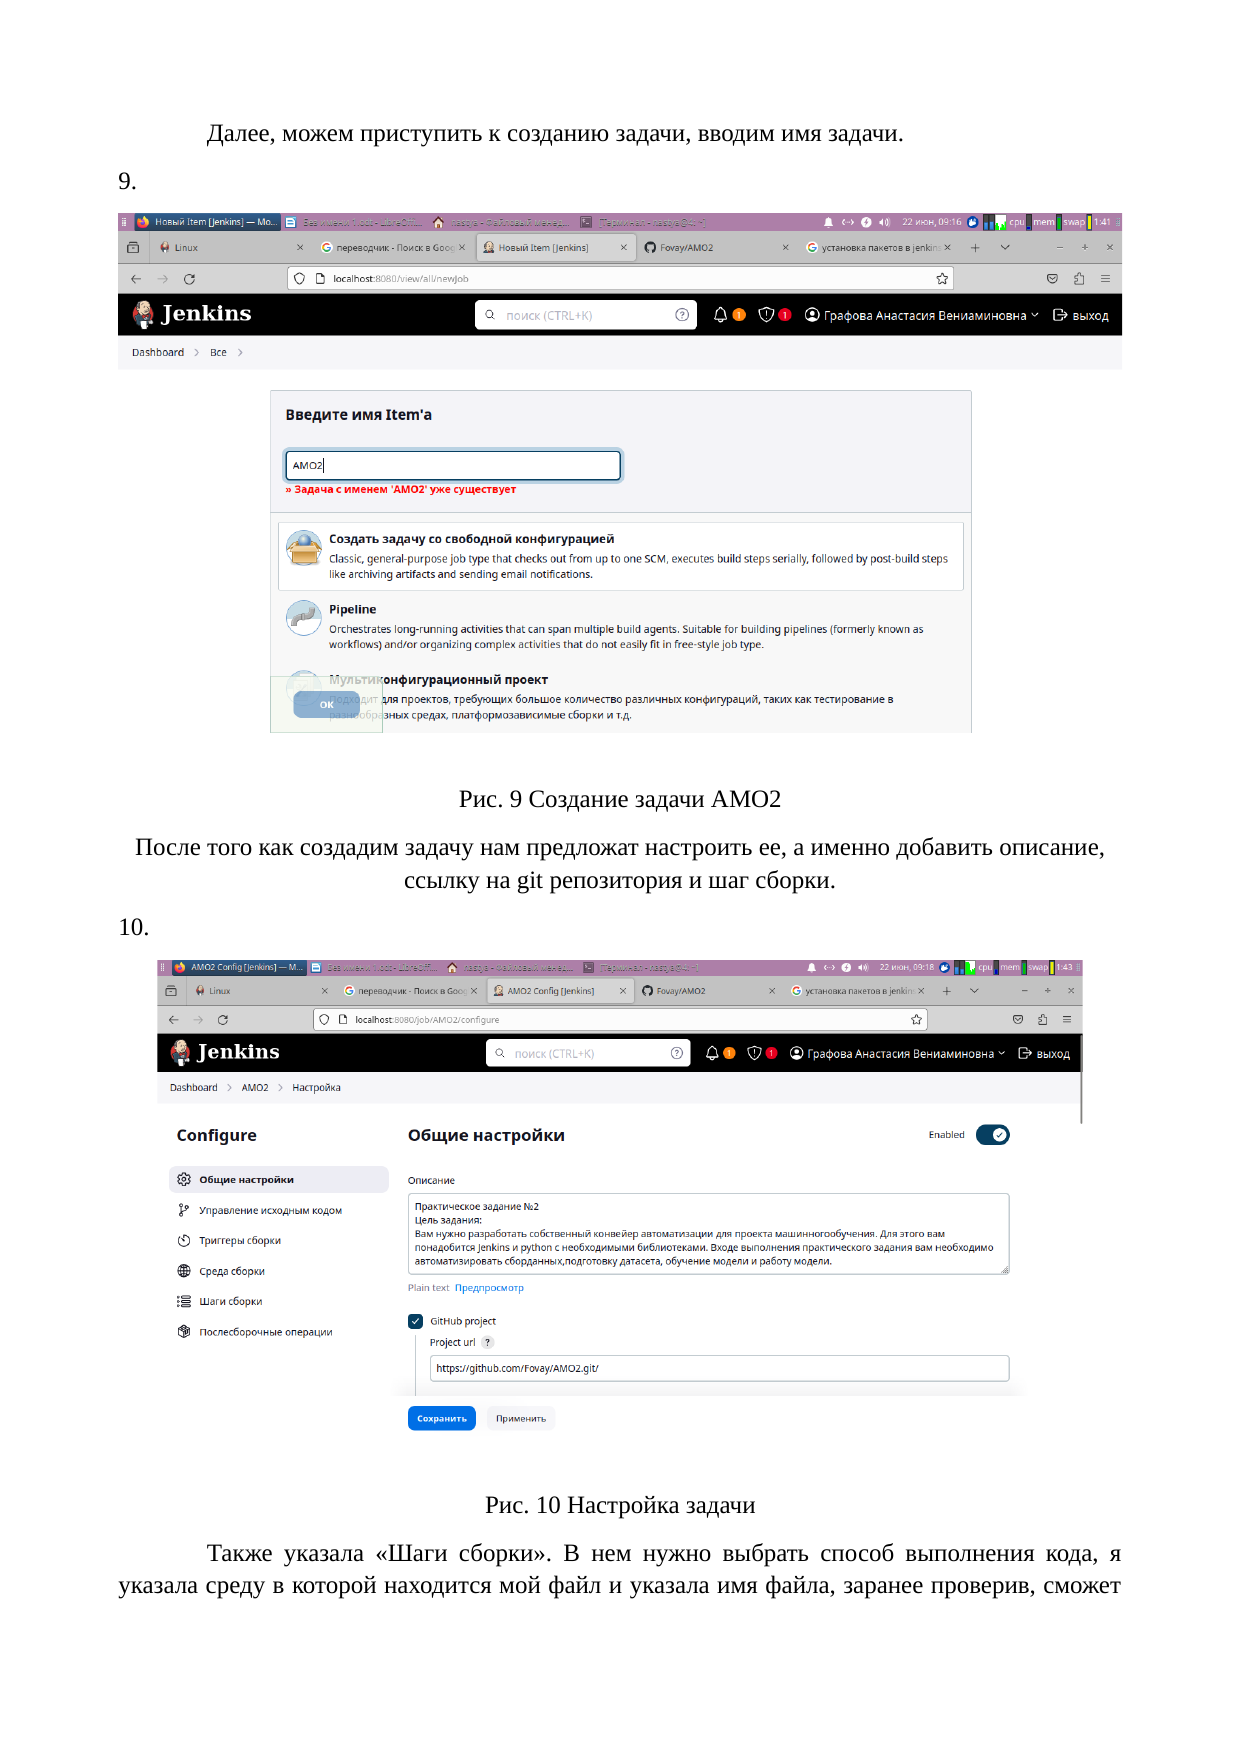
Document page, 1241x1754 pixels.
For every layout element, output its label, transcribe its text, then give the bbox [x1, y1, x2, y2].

picture [118, 213, 1123, 733]
text Также указала «Шаги сборки». В нем нужно выбрать способ выполнения кода, я указала среду в которой находится мой файл и указала имя файла, заранее проверив, сможет [118, 1538, 1122, 1599]
picture [157, 960, 1083, 1439]
text 9. [118, 166, 1122, 194]
text Рис. 9 Создание задачи АМО2 [118, 784, 1122, 813]
text Рис. 10 Настройка задачи [118, 1490, 1122, 1519]
text После того как создадим задачу нам предложат настроить ее, а именно добавить описание, ссылку на git репозитория и шаг сборки. [118, 832, 1122, 893]
text 10. [118, 912, 1122, 941]
text Далее, можем приступить к созданию задачи, вводим имя задачи. [118, 118, 1122, 147]
